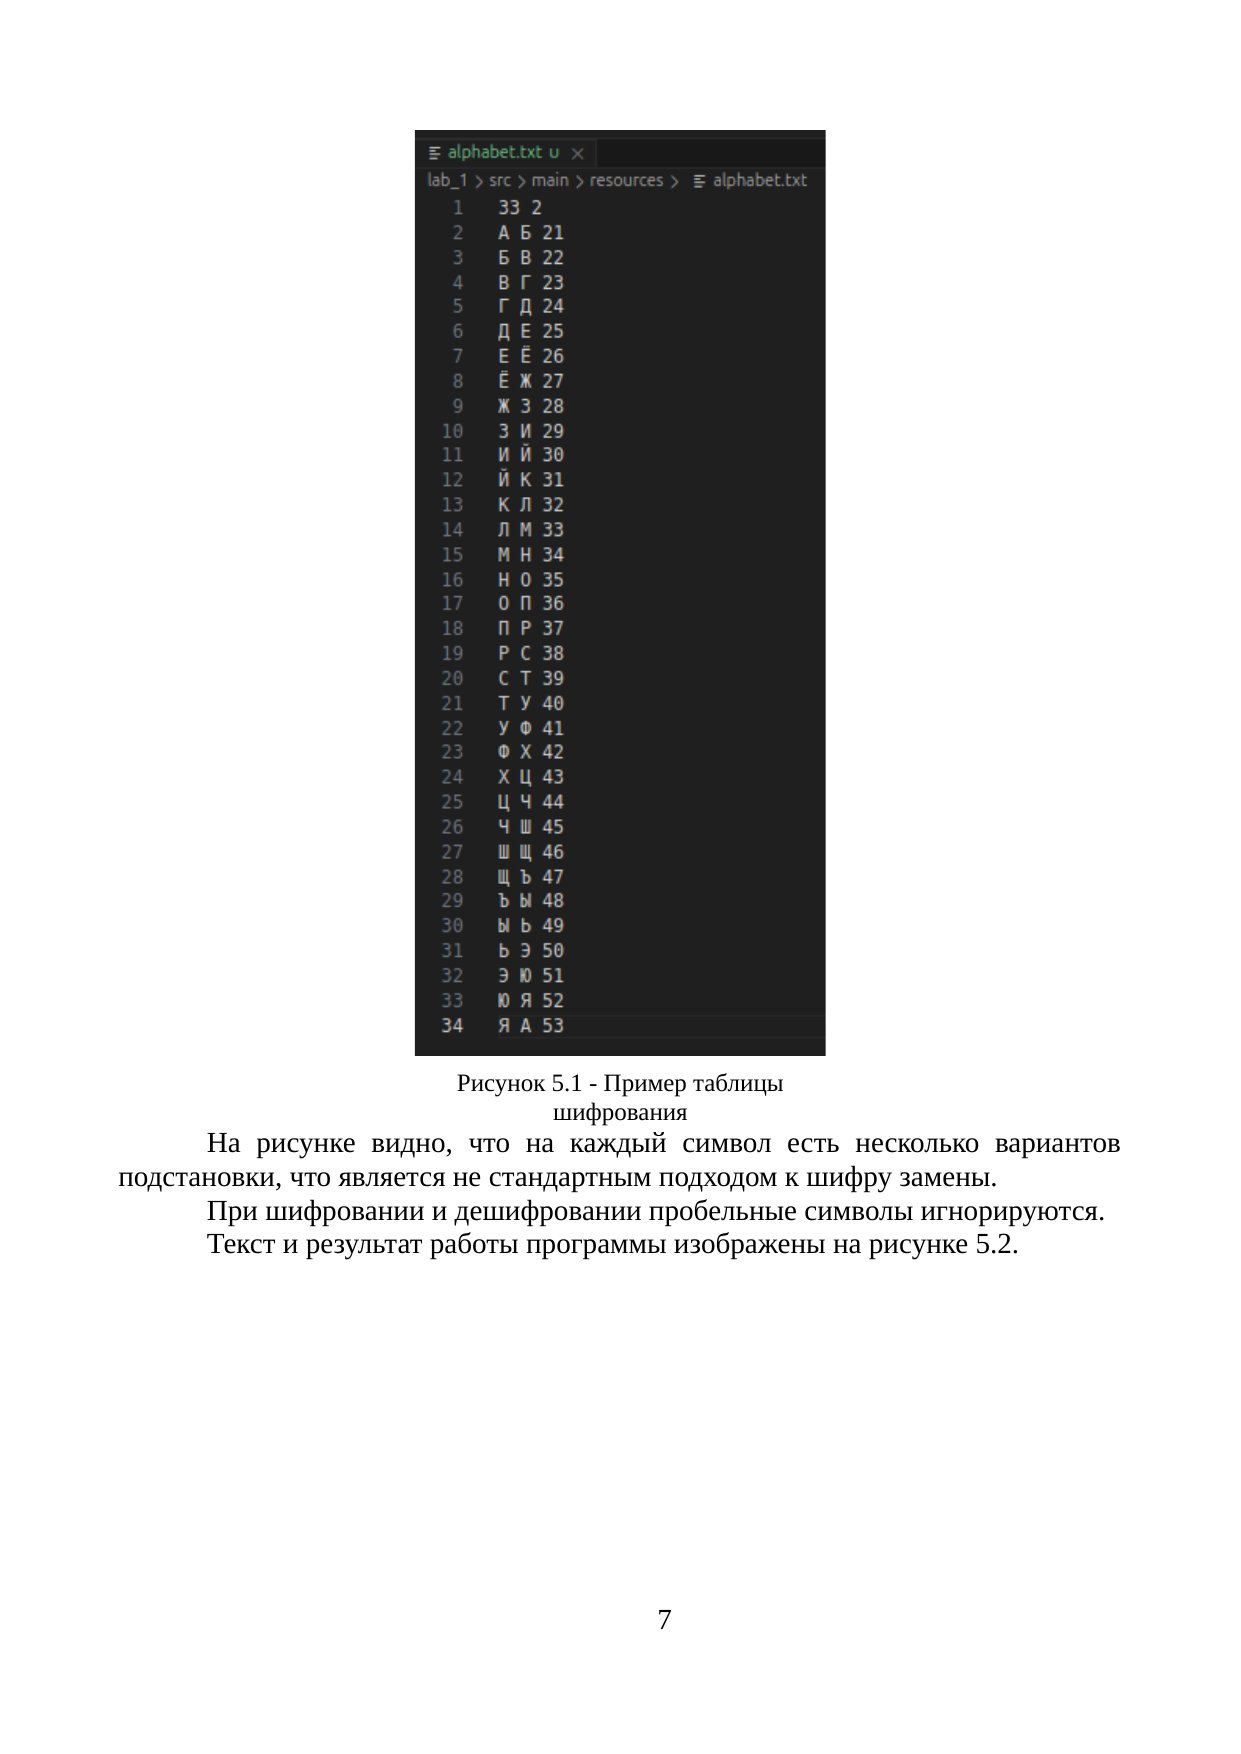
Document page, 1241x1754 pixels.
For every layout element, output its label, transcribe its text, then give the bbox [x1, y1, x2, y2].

picture [414, 130, 826, 1056]
text Текст и результат работы программы изображены на рисунке 5.2. [118, 1226, 1122, 1260]
text Рисунок 5.1 - Пример таблицы шифрования [415, 1056, 826, 1126]
text При шифровании и дешифровании пробельные символы игнорируются. [118, 1193, 1122, 1226]
text На рисунке видно, что на каждый символ есть несколько вариантов подстановки, что является не стандартным подходом к шифру замены. [118, 118, 1122, 1193]
